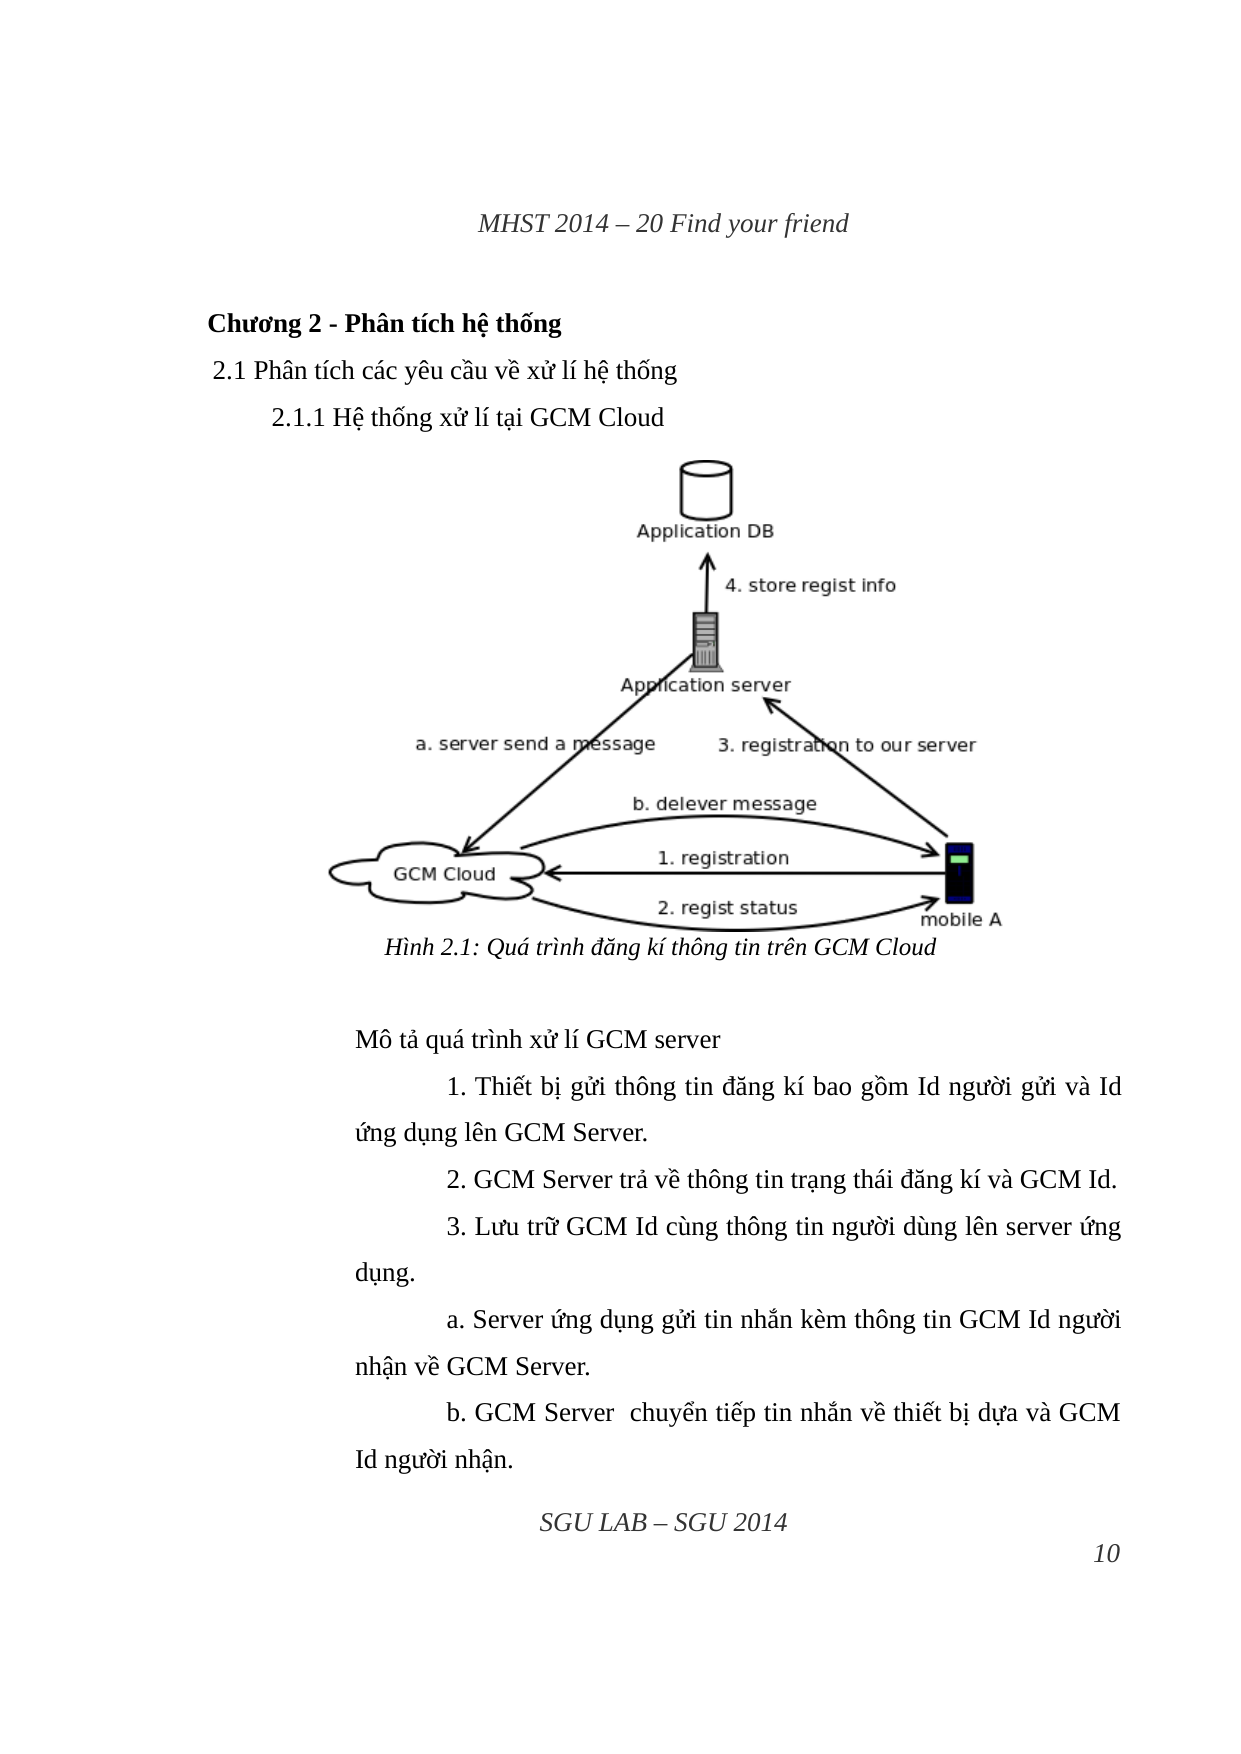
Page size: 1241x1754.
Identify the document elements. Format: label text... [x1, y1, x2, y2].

subtitle Phân tích các yêu cầu về xử lí hệ thống [206, 354, 1122, 385]
text 1. Thiết bị gửi thông tin đăng kí bao gồm Id người gửi và Id ứng dụng lên GCM Server. [355, 1070, 1122, 1147]
text 2. GCM Server trả về thông tin trạng thái đăng kí và GCM Id. [355, 1163, 1122, 1194]
text Hình 2.1: Quá trình đăng kí thông tin trên GCM Cloud [326, 932, 1003, 961]
subtitle Hệ thống xử lí tại GCM Cloud [265, 401, 1122, 432]
text Mô tả quá trình xử lí GCM server [207, 1023, 1122, 1054]
text b. GCM Server chuyển tiếp tin nhắn về thiết bị dựa và GCM Id người nhận. [355, 1396, 1122, 1474]
picture [326, 460, 1004, 932]
text a. Server ứng dụng gửi tin nhắn kèm thông tin GCM Id người nhận về GCM Server. [355, 1303, 1122, 1381]
subtitle - Phân tích hệ thống [207, 307, 1122, 339]
text 3. Lưu trữ GCM Id cùng thông tin người dùng lên server ứng dụng. [355, 1210, 1122, 1287]
